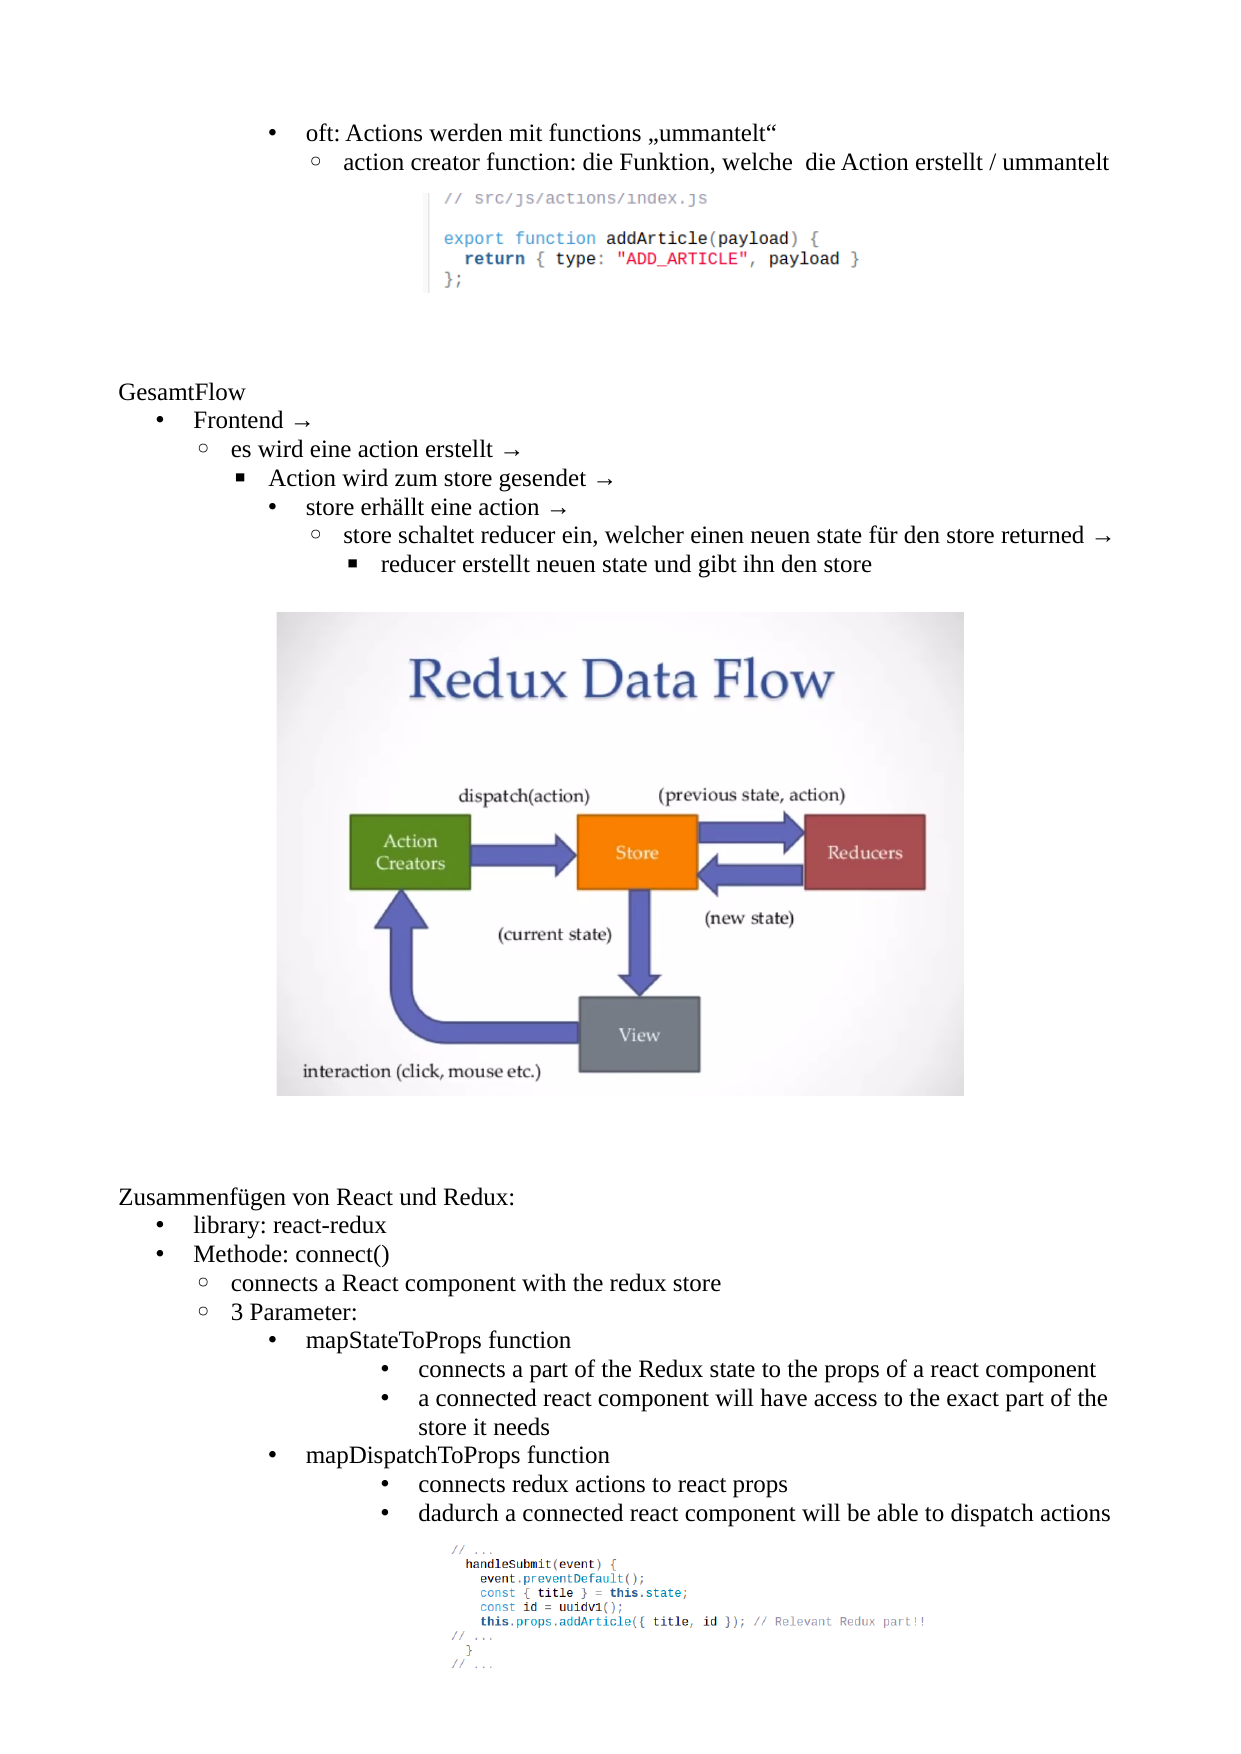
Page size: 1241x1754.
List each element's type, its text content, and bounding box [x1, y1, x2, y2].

list mapStateToProps function [268, 1326, 1122, 1354]
text GesamtFlow [118, 377, 1122, 406]
picture [422, 193, 877, 293]
list Action wird zum store gesendet → [231, 463, 1122, 492]
list Methode: connect() [156, 1239, 1122, 1268]
list library: react-redux [156, 1211, 1122, 1239]
list es wird eine action erstellt → [193, 434, 1122, 463]
list mapDispatchToProps function [268, 1441, 1122, 1469]
list store erhällt eine action → [268, 492, 1122, 521]
list Frontend → [156, 406, 1122, 434]
list connects redux actions to react props [381, 1469, 1122, 1498]
list reducer erstellt neuen state und gibt ihn den store [343, 549, 1122, 578]
list connects a part of the Redux state to the props of a react component [381, 1354, 1122, 1383]
picture [446, 1543, 948, 1671]
list a connected react component will have access to the exact part of the store it needs [381, 1383, 1122, 1441]
list 3 Parameter: [193, 1297, 1122, 1326]
text Zusammenfügen von React und Redux: [118, 1182, 1122, 1211]
picture [276, 612, 964, 1096]
list action creator function: die Funktion, welche die Action erstellt / ummantelt [306, 147, 1122, 176]
list store schaltet reducer ein, welcher einen neuen state für den store returned → [306, 521, 1122, 549]
list dadurch a connected react component will be able to dispatch actions [381, 1498, 1122, 1527]
list connects a React component with the redux store [193, 1268, 1122, 1297]
list oft: Actions werden mit functions „ummantelt“ [268, 118, 1122, 147]
